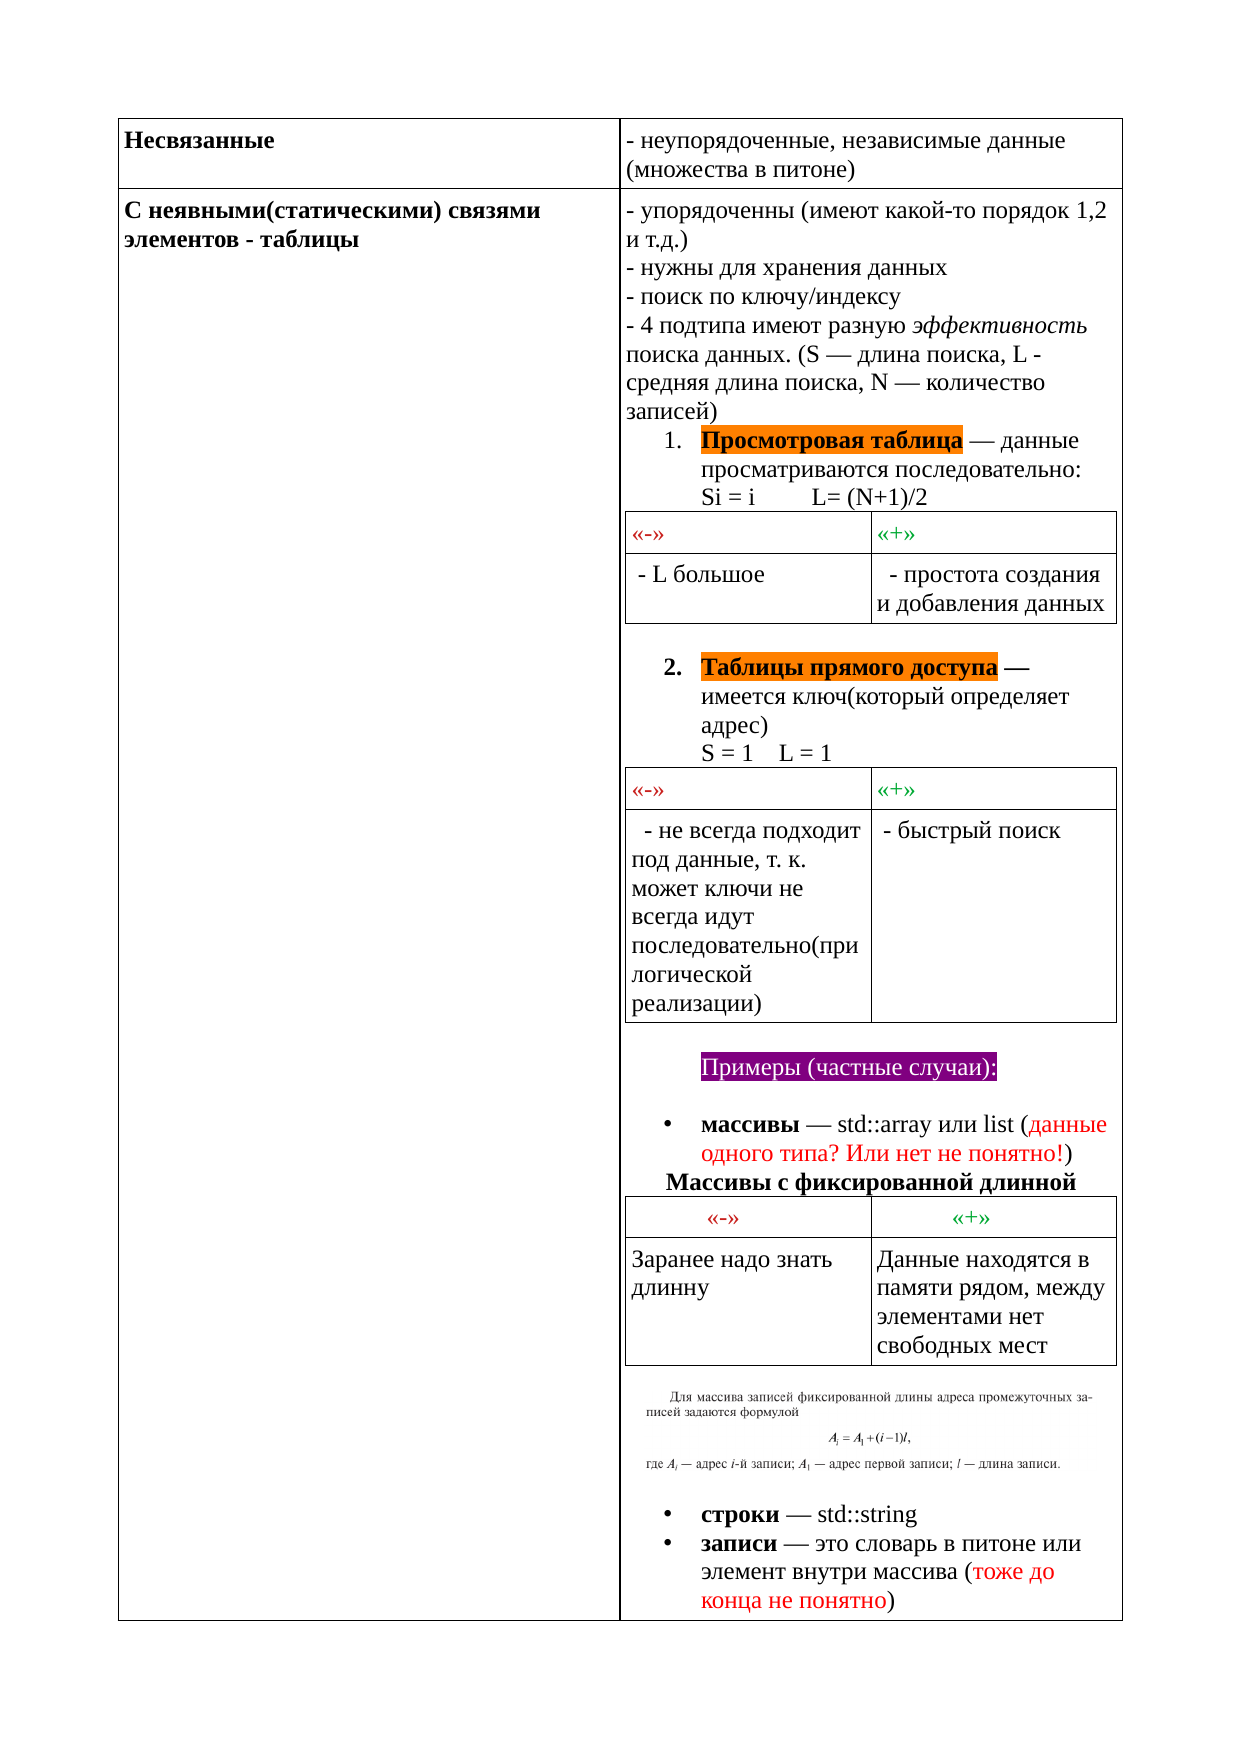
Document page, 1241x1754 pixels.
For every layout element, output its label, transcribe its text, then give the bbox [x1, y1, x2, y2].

table_cell - упорядоченны (имеют какой-то порядок 1,2 и т.д.) - нужны для хранения данных - поиск по ключу/индексу - 4 подтипа имеют разную эффективность поиска данных. (S — длина поиска, L -средняя длина поиска, N — количество записей) Просмотровая таблица — данные просматриваются последовательно: Si = i L= (N+1)/2 Таблицы прямого доступа — имеется ключ(который определяет адрес) S = 1 L = 1 Примеры (частные случаи): массивы — std::array или list (данные одного типа? Или нет не понятно!) Массивы с фиксированной длинной строки — std::string записи — это словарь в питоне или элемент внутри массива (тоже до конца не понятно) Таблицы двоичного поиска — т. е. Таблица отсортирована и можно применить двоичный поиск L = log2(N) / 2 Реализовать можно, через: массив или бинарное дерево (материал ЦК) Кэш таблица / таблицы с перемешиванием - для построения таблицы нужно придумать кэш- функцию (функцию перемешивания) (в методичке сказано, что эта функция должна быть такой, чтобы мы разбивали наши ключи на классы, таким образом, чтобы внутри классов ± было одинаковое количество элементов) Что подразумевается под словом класс? Как я понимаю, что просто набор элементов для которых кэш-таблица дала одинаковое значение [621, 189, 1122, 1620]
table_cell С неявными(статическими) связями элементов - таблицы [119, 189, 619, 1620]
table_header «+» [872, 1197, 1116, 1237]
table_header «-» [626, 512, 871, 552]
table_cell - простота создания и добавления данных [872, 554, 1116, 622]
table_header Несвязанные [119, 119, 619, 188]
table_cell - не всегда подходит под данные, т. к. может ключи не всегда идут последовательно(при логической реализации) [626, 810, 871, 1022]
table_cell Заранее надо знать длинну [626, 1238, 871, 1364]
table_cell - быстрый поиск [872, 810, 1116, 1022]
table_header «-» [626, 1197, 871, 1237]
table_header «-» [626, 768, 871, 808]
table_header «+» [872, 768, 1116, 808]
table_cell - L большое [626, 554, 871, 622]
table_cell Данные находятся в памяти рядом, между элементами нет свободных мест [872, 1238, 1116, 1364]
picture [643, 1391, 1097, 1471]
table_header - неупорядоченные, независимые данные (множества в питоне) [621, 119, 1122, 188]
table_header «+» [872, 512, 1116, 552]
